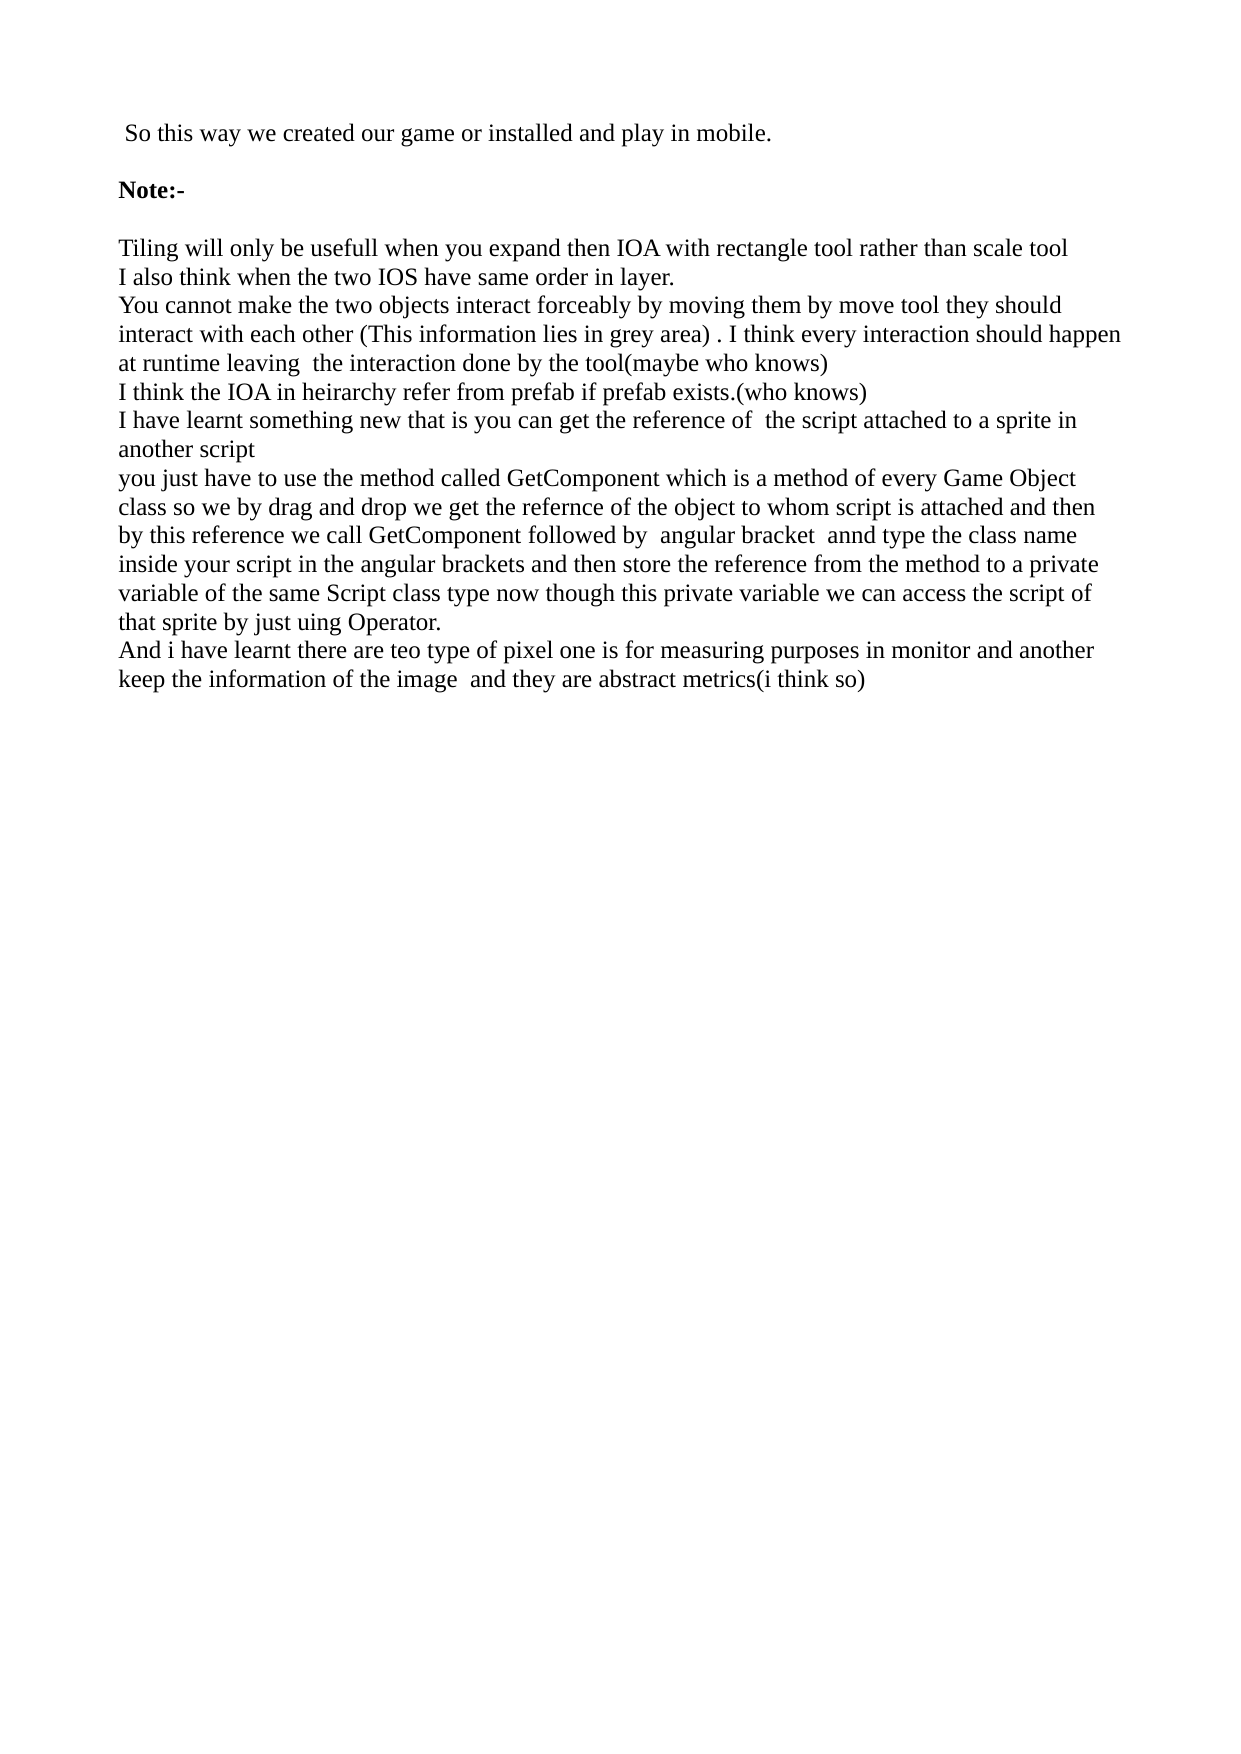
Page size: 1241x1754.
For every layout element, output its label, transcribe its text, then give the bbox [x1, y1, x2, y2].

text Tiling will only be usefull when you expand then IOA with rectangle tool rather than scale tool [118, 233, 1122, 262]
text So this way we created our game or installed and play in mobile. [118, 118, 1122, 147]
text And i have learnt there are teo type of pixel one is for measuring purposes in monitor and another keep the information of the image and they are abstract metrics(i think so) [118, 636, 1122, 693]
text you just have to use the method called GetComponent which is a method of every Game Object class so we by drag and drop we get the refernce of the object to whom script is attached and then by this reference we call GetComponent followed by angular bracket annd type the class name inside your script in the angular brackets and then store the reference from the method to a private variable of the same Script class type now though this private variable we can access the script of that sprite by just uing Operator. [118, 463, 1122, 636]
text You cannot make the two objects interact forceably by moving them by move tool they should interact with each other (This information lies in grey area) . I think every interaction should happen at runtime leaving the interaction done by the tool(maybe who knows) [118, 291, 1122, 377]
text I also think when the two IOS have same order in layer. [118, 262, 1122, 291]
text I have learnt something new that is you can get the reference of the script attached to a sprite in another script [118, 406, 1122, 463]
text Note:- [118, 176, 1122, 204]
text I think the IOA in heirarchy refer from prefab if prefab exists.(who knows) [118, 377, 1122, 406]
